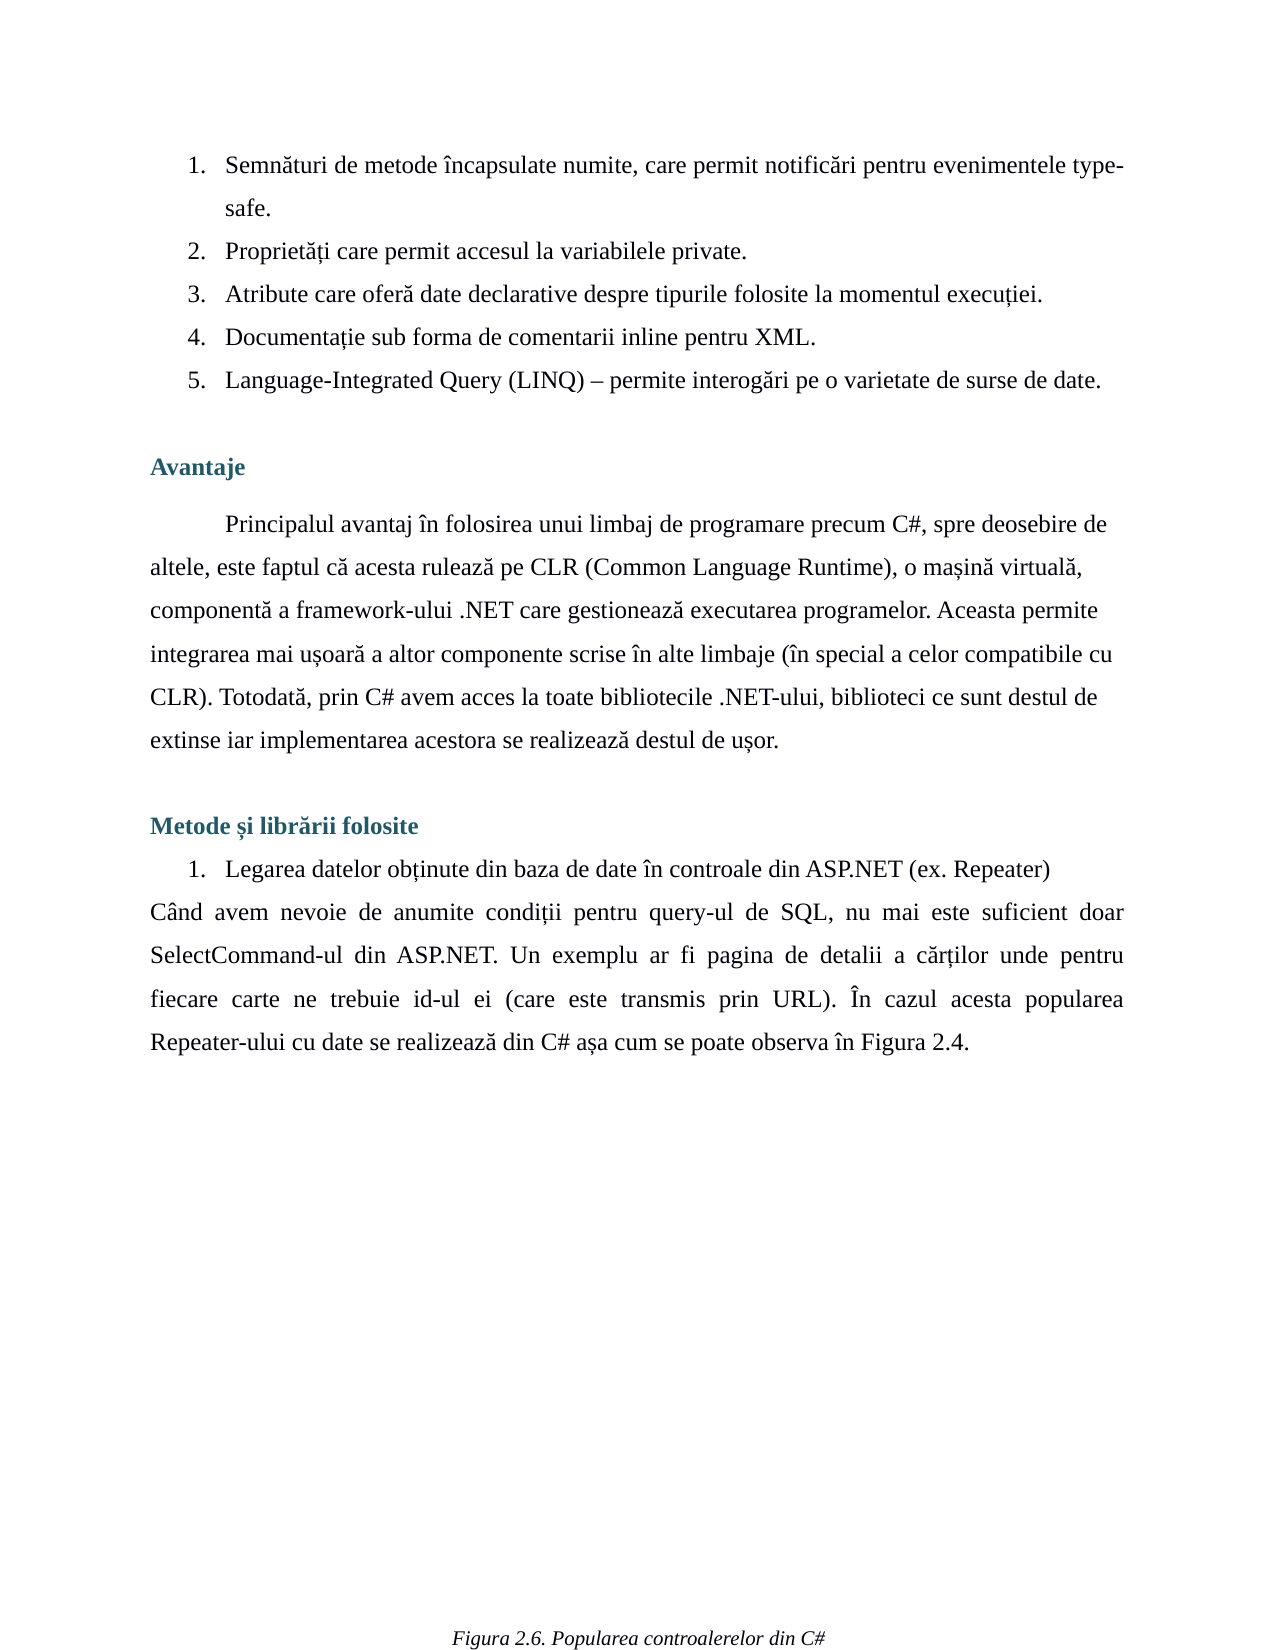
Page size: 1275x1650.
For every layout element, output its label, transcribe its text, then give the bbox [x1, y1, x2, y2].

list Documentație sub forma de comentarii inline pentru XML. [187, 322, 1125, 351]
list Semnături de metode încapsulate numite, care permit notificări pentru evenimentele type-safe. [187, 150, 1125, 222]
list Legarea datelor obținute din baza de date în controale din ASP.NET (ex. Repeater) [187, 854, 1125, 883]
text Figura 2.6. Popularea controalerelor din C# [201, 1626, 1076, 1650]
list Proprietăți care permit accesul la variabilele private. [187, 236, 1125, 265]
text Principalul avantaj în folosirea unui limbaj de programare precum C#, spre deosebire de altele, este faptul că acesta rulează pe CLR (Common Language Runtime), o mașină virtuală, componentă a framework-ului .NET care gestionează executarea programelor. Aceasta permite integrarea mai ușoară a altor componente scrise în alte limbaje (în special a celor compatibile cu CLR). Totodată, prin C# avem acces la toate bibliotecile .NET-ului, biblioteci ce sunt destul de extinse iar implementarea acestora se realizează destul de ușor. [150, 509, 1125, 754]
text Metode și librării folosite [150, 811, 1125, 840]
text Avantaje [150, 452, 1125, 481]
list Atribute care oferă date declarative despre tipurile folosite la momentul execuției. [187, 279, 1125, 308]
text Când avem nevoie de anumite condiții pentru query-ul de SQL, nu mai este suficient doar SelectCommand-ul din ASP.NET. Un exemplu ar fi pagina de detalii a cărților unde pentru fiecare carte ne trebuie id-ul ei (care este transmis prin URL). În cazul acesta popularea Repeater-ului cu date se realizează din C# așa cum se poate observa în Figura 2.4. [150, 897, 1125, 1056]
list Language-Integrated Query (LINQ) – permite interogări pe o varietate de surse de date. [187, 366, 1125, 394]
